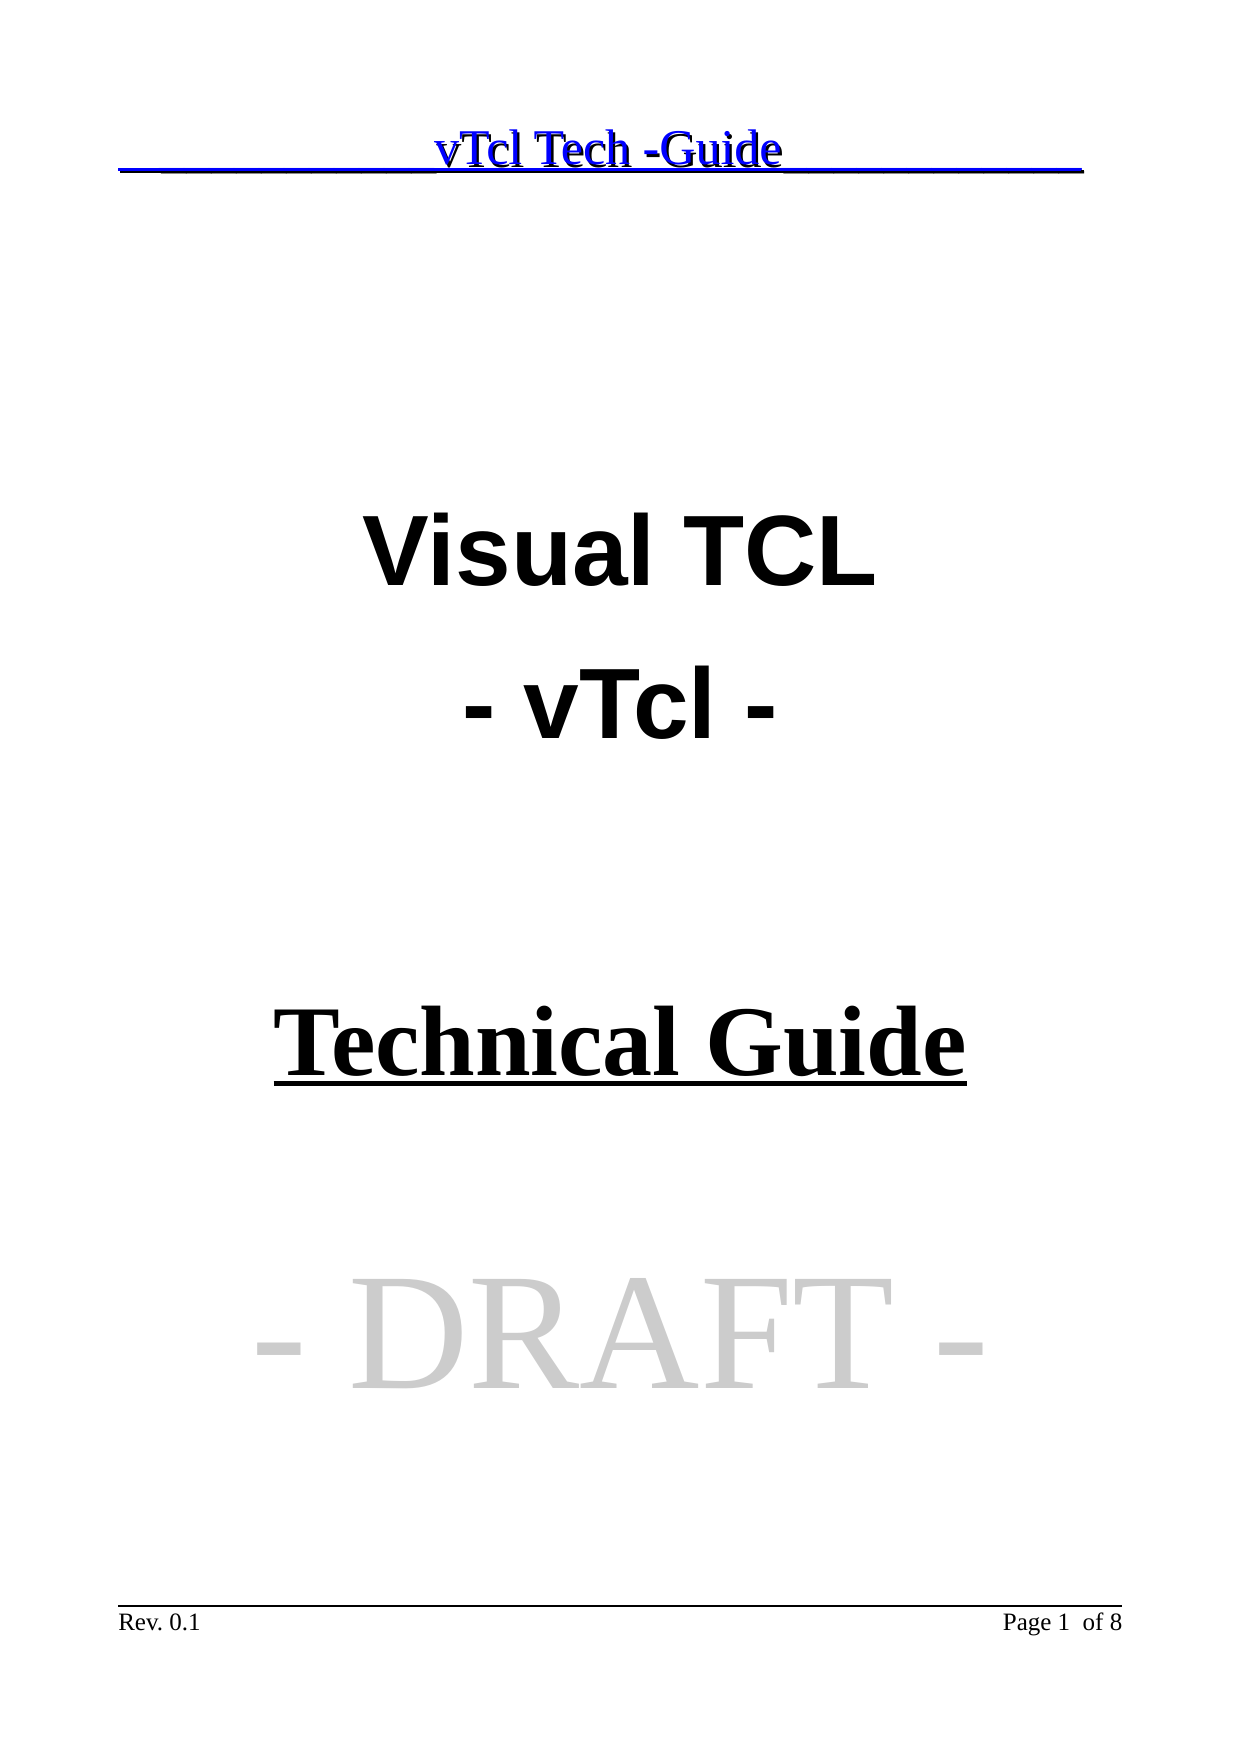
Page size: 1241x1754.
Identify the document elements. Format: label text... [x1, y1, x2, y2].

title - vTcl - [118, 644, 1122, 759]
text - DRAFT - [118, 1233, 1122, 1425]
title Visual TCL [118, 492, 1122, 607]
text Technical Guide [118, 982, 1122, 1097]
